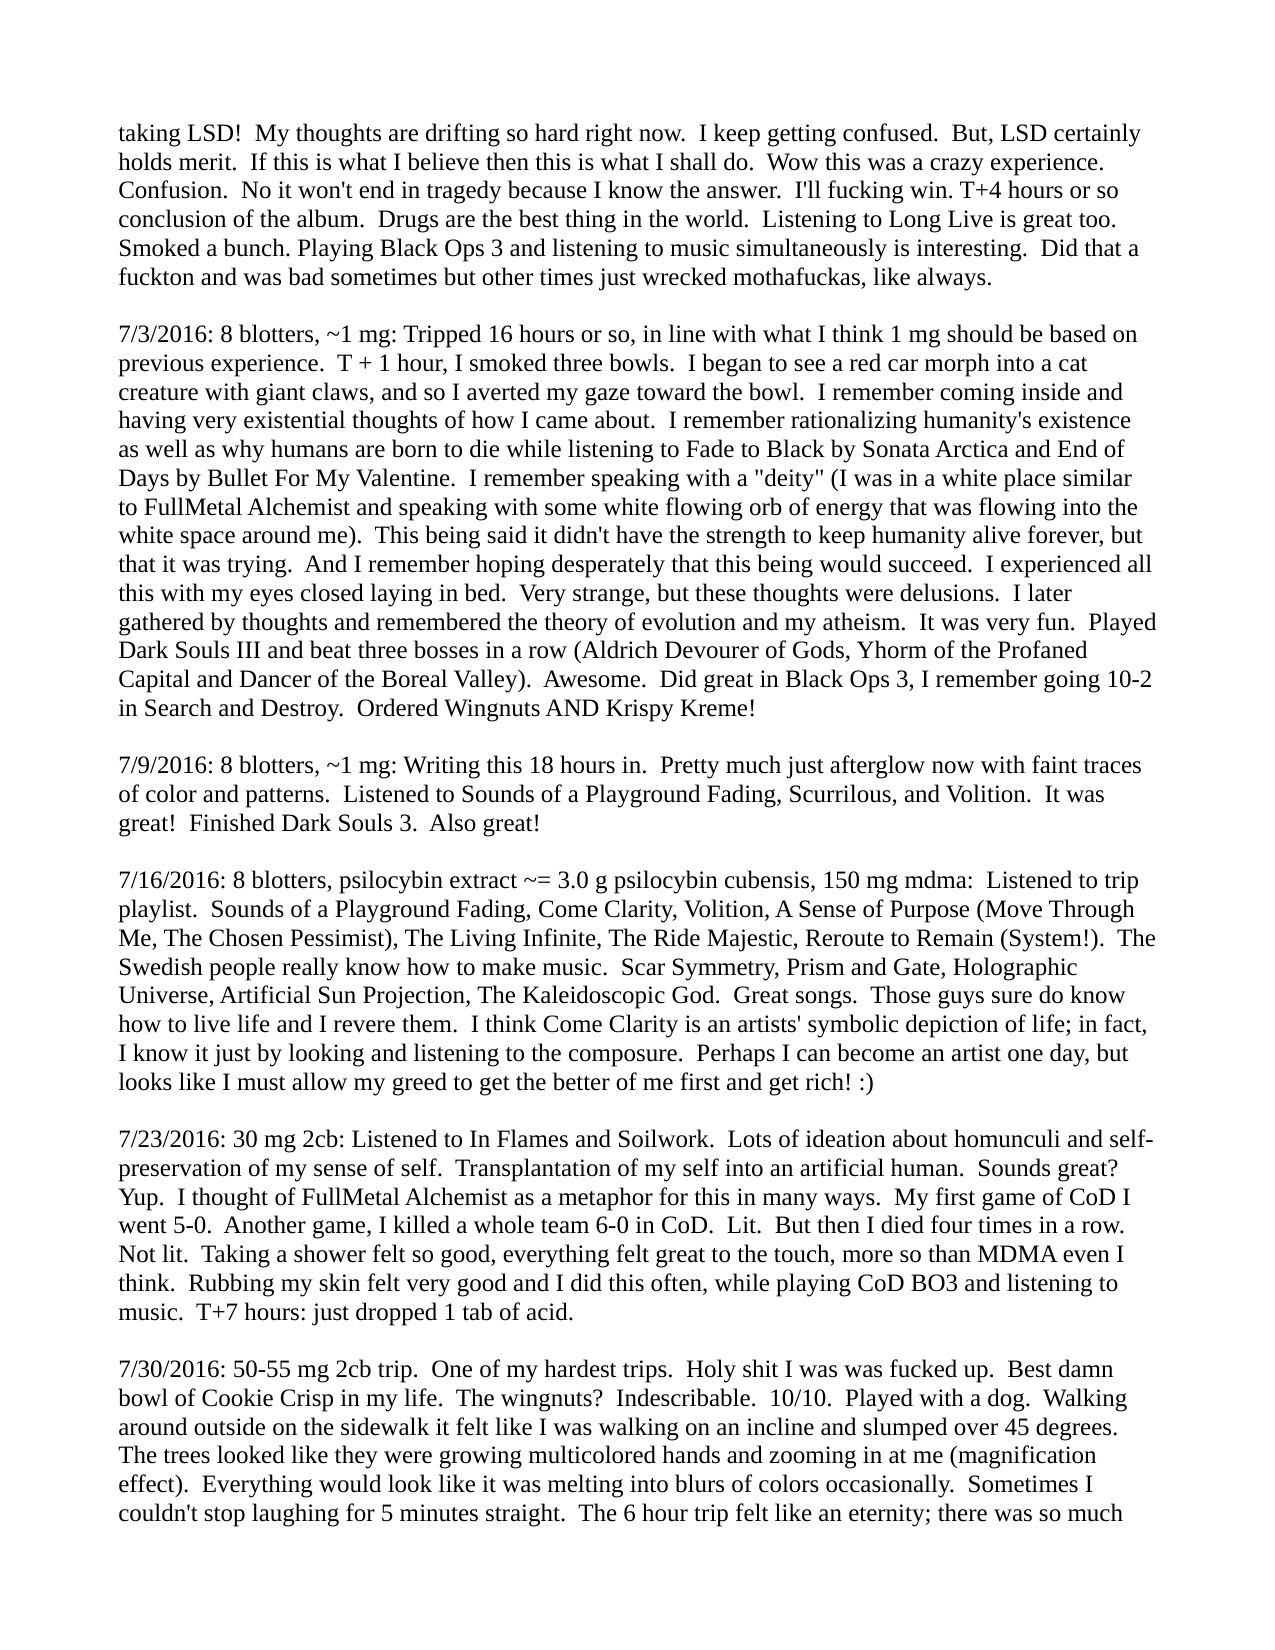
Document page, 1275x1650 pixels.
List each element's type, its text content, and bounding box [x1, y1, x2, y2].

text 7/9/2016: 8 blotters, ~1 mg: Writing this 18 hours in. Pretty much just afterglow now with faint traces of color and patterns. Listened to Sounds of a Playground Fading, Scurrilous, and Volition. It was great! Finished Dark Souls 3. Also great! [118, 751, 1157, 837]
text 7/23/2016: 30 mg 2cb: Listened to In Flames and Soilwork. Lots of ideation about homunculi and self-preservation of my sense of self. Transplantation of my self into an artificial human. Sounds great? Yup. I thought of FullMetal Alchemist as a metaphor for this in many ways. My first game of CoD I went 5-0. Another game, I killed a whole team 6-0 in CoD. Lit. But then I died four times in a row. Not lit. Taking a shower felt so good, everything felt great to the touch, more so than MDMA even I think. Rubbing my skin felt very good and I did this often, while playing CoD BO3 and listening to music. T+7 hours: just dropped 1 tab of acid. [118, 1124, 1157, 1326]
text 7/16/2016: 8 blotters, psilocybin extract ~= 3.0 g psilocybin cubensis, 150 mg mdma: Listened to trip playlist. Sounds of a Playground Fading, Come Clarity, Volition, A Sense of Purpose (Move Through Me, The Chosen Pessimist), The Living Infinite, The Ride Majestic, Reroute to Remain (System!). The Swedish people really know how to make music. Scar Symmetry, Prism and Gate, Holographic Universe, Artificial Sun Projection, The Kaleidoscopic God. Great songs. Those guys sure do know how to live life and I revere them. I think Come Clarity is an artists' symbolic depiction of life; in fact, I know it just by looking and listening to the composure. Perhaps I can become an artist one day, but looks like I must allow my greed to get the better of me first and get rich! :) [118, 866, 1157, 1096]
text 7/30/2016: 50-55 mg 2cb trip. One of my hardest trips. Holy shit I was was fucked up. Best damn bowl of Cookie Crisp in my life. The wingnuts? Indescribable. 10/10. Played with a dog. Walking around outside on the sidewalk it felt like I was walking on an incline and slumped over 45 degrees. The trees looked like they were growing multicolored hands and zooming in at me (magnification effect). Everything would look like it was melting into blurs of colors occasionally. Sometimes I couldn't stop laughing for 5 minutes straight. The 6 hour trip felt like an eternity; there was so much [118, 1354, 1157, 1527]
text taking LSD! My thoughts are drifting so hard right now. I keep getting confused. But, LSD certainly holds merit. If this is what I believe then this is what I shall do. Wow this was a crazy experience. Confusion. No it won't end in tragedy because I know the answer. I'll fucking win. T+4 hours or so conclusion of the album. Drugs are the best thing in the world. Listening to Long Live is great too. Smoked a bunch. Playing Black Ops 3 and listening to music simultaneously is interesting. Did that a fuckton and was bad sometimes but other times just wrecked mothafuckas, like always. [118, 118, 1157, 291]
text 7/3/2016: 8 blotters, ~1 mg: Tripped 16 hours or so, in line with what I think 1 mg should be based on previous experience. T + 1 hour, I smoked three bowls. I began to see a red car morph into a cat creature with giant claws, and so I averted my gaze toward the bowl. I remember coming inside and having very existential thoughts of how I came about. I remember rationalizing humanity's existence as well as why humans are born to die while listening to Fade to Black by Sonata Arctica and End of Days by Bullet For My Valentine. I remember speaking with a "deity" (I was in a white place similar to FullMetal Alchemist and speaking with some white flowing orb of energy that was flowing into the white space around me). This being said it didn't have the strength to keep humanity alive forever, but that it was trying. And I remember hoping desperately that this being would succeed. I experienced all this with my eyes closed laying in bed. Very strange, but these thoughts were delusions. I later gathered by thoughts and remembered the theory of evolution and my atheism. It was very fun. Played Dark Souls III and beat three bosses in a row (Aldrich Devourer of Gods, Yhorm of the Profaned Capital and Dancer of the Boreal Valley). Awesome. Did great in Black Ops 3, I remember going 10-2 in Search and Destroy. Ordered Wingnuts AND Krispy Kreme! [118, 319, 1157, 722]
